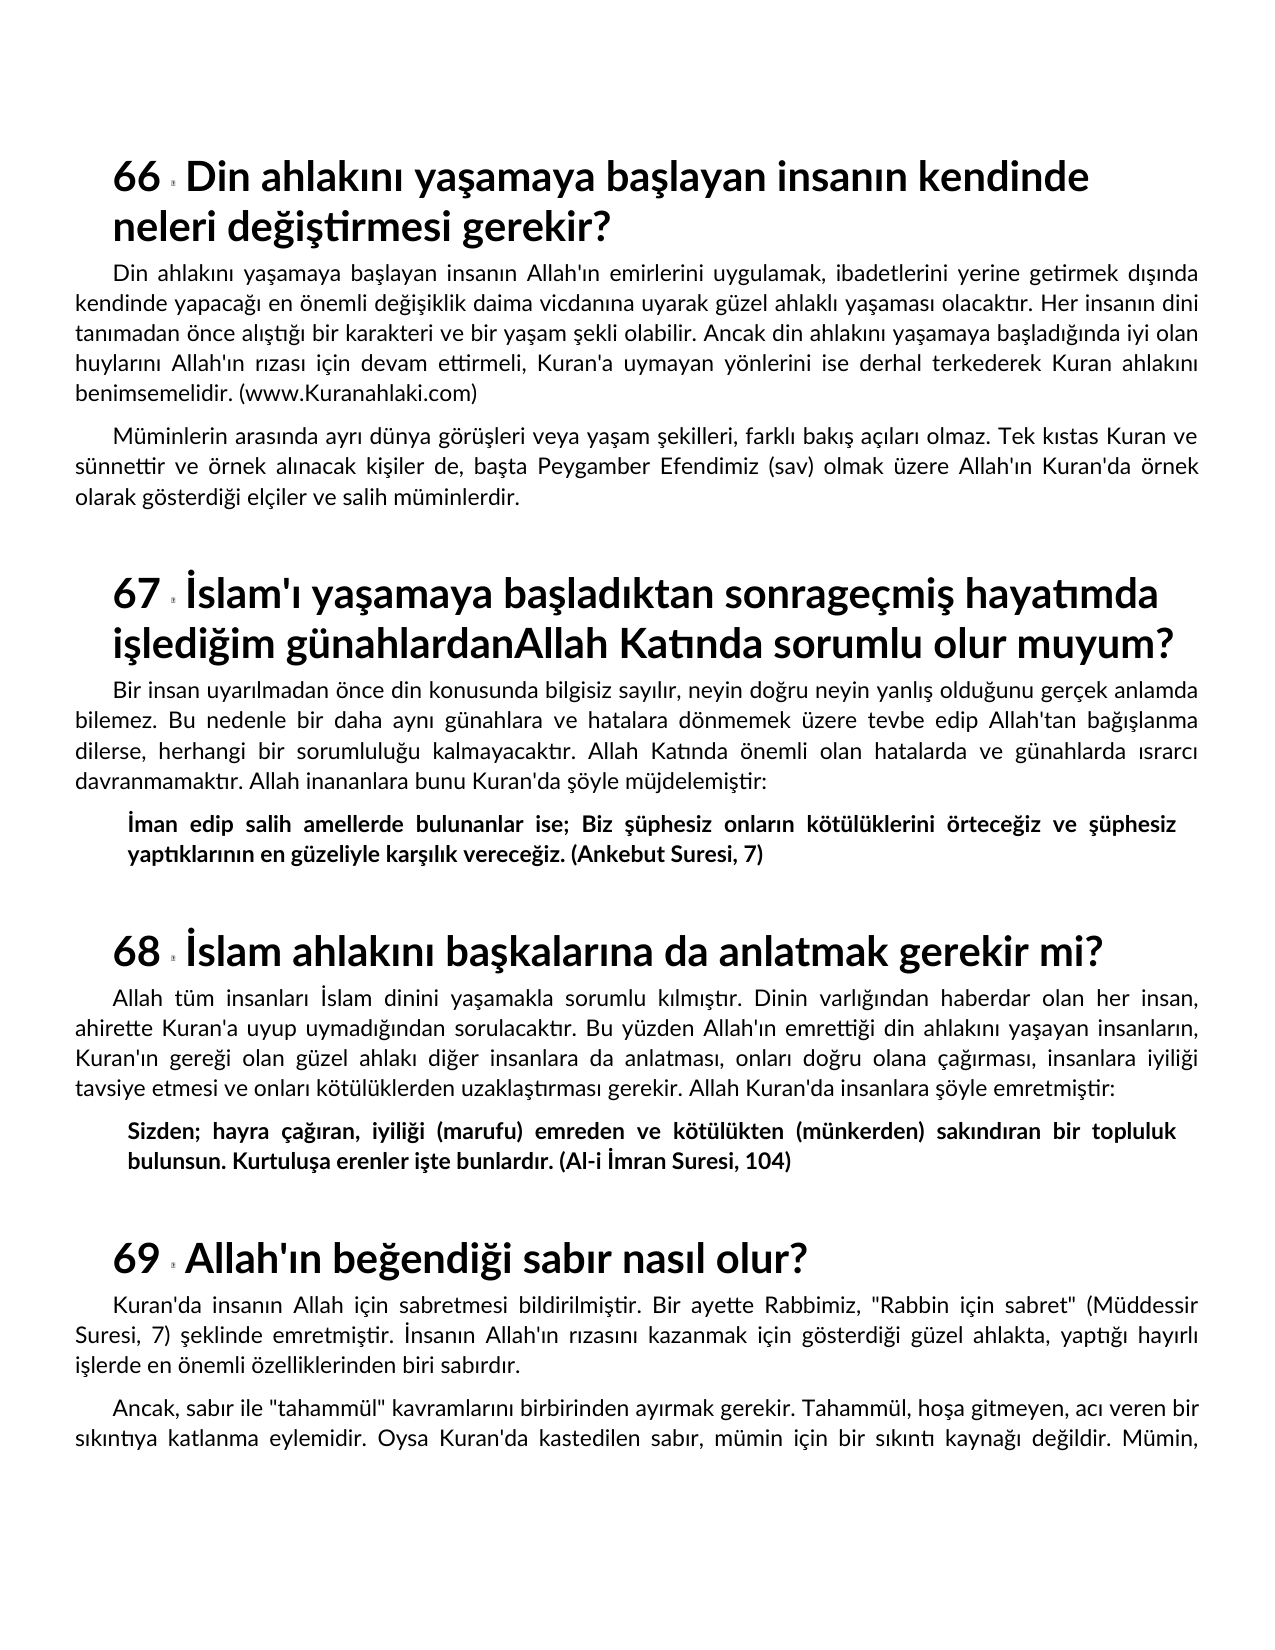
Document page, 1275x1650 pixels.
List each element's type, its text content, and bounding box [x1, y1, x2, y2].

subtitle 69  Allah'ın beğendiği sabır nasıl olur? [112, 1232, 1200, 1282]
text Müminlerin arasında ayrı dünya görüşleri veya yaşam şekilleri, farklı bakış açıları olmaz. Tek kıstas Kuran ve sünnettir ve örnek alınacak kişiler de, başta Peygamber Efendimiz (sav) olmak üzere Allah'ın Kuran'da örnek olarak gösterdiği elçiler ve salih müminlerdir. [75, 422, 1200, 510]
subtitle 67  İslam'ı yaşamaya başladıktan sonrageçmiş hayatımda işlediğim günahlardanAllah Katında sorumlu olur muyum? [112, 568, 1200, 668]
text Bir insan uyarılmadan önce din konusunda bilgisiz sayılır, neyin doğru neyin yanlış olduğunu gerçek anlamda bilemez. Bu nedenle bir daha aynı günahlara ve hatalara dönmemek üzere tevbe edip Allah'tan bağışlanma dilerse, herhangi bir sorumluluğu kalmayacaktır. Allah Katında önemli olan hatalarda ve günahlarda ısrarcı davranmamaktır. Allah inananlara bunu Kuran'da şöyle müjdelemiştir: [75, 676, 1200, 794]
text Ancak, sabır ile "tahammül" kavramlarını birbirinden ayırmak gerekir. Tahammül, hoşa gitmeyen, acı veren bir sıkıntıya katlanma eylemidir. Oysa Kuran'da kastedilen sabır, mümin için bir sıkıntı kaynağı değildir. Mümin, [75, 1394, 1200, 1451]
text İman edip salih amellerde bulunanlar ise; Biz şüphesiz onların kötülüklerini örteceğiz ve şüphesiz yaptıklarının en güzeliyle karşılık vereceğiz. (Ankebut Suresi, 7) [127, 809, 1177, 867]
subtitle 66  Din ahlakını yaşamaya başlayan insanın kendinde neleri değiştirmesi gerekir? [112, 150, 1200, 250]
text Din ahlakını yaşamaya başlayan insanın Allah'ın emirlerini uygulamak, ibadetlerini yerine getirmek dışında kendinde yapacağı en önemli değişiklik daima vicdanına uyarak güzel ahlaklı yaşaması olacaktır. Her insanın dini tanımadan önce alıştığı bir karakteri ve bir yaşam şekli olabilir. Ancak din ahlakını yaşamaya başladığında iyi olan huylarını Allah'ın rızası için devam ettirmeli, Kuran'a uymayan yönlerini ise derhal terkederek Kuran ahlakını benimsemelidir. (www.Kuranahlaki.com) [75, 258, 1200, 407]
text Sizden; hayra çağıran, iyiliği (marufu) emreden ve kötülükten (münkerden) sakındıran bir topluluk bulunsun. Kurtuluşa erenler işte bunlardır. (Al-i İmran Suresi, 104) [127, 1117, 1177, 1174]
text Allah tüm insanları İslam dinini yaşamakla sorumlu kılmıştır. Dinin varlığından haberdar olan her insan, ahirette Kuran'a uyup uymadığından sorulacaktır. Bu yüzden Allah'ın emrettiği din ahlakını yaşayan insanların, Kuran'ın gereği olan güzel ahlakı diğer insanlara da anlatması, onları doğru olana çağırması, insanlara iyiliği tavsiye etmesi ve onları kötülüklerden uzaklaştırması gerekir. Allah Kuran'da insanlara şöyle emretmiştir: [75, 983, 1200, 1101]
text Kuran'da insanın Allah için sabretmesi bildirilmiştir. Bir ayette Rabbimiz, "Rabbin için sabret" (Müddessir Suresi, 7) şeklinde emretmiştir. İnsanın Allah'ın rızasını kazanmak için gösterdiği güzel ahlakta, yaptığı hayırlı işlerde en önemli özelliklerinden biri sabırdır. [75, 1291, 1200, 1378]
subtitle 68  İslam ahlakını başkalarına da anlatmak gerekir mi? [112, 925, 1200, 975]
